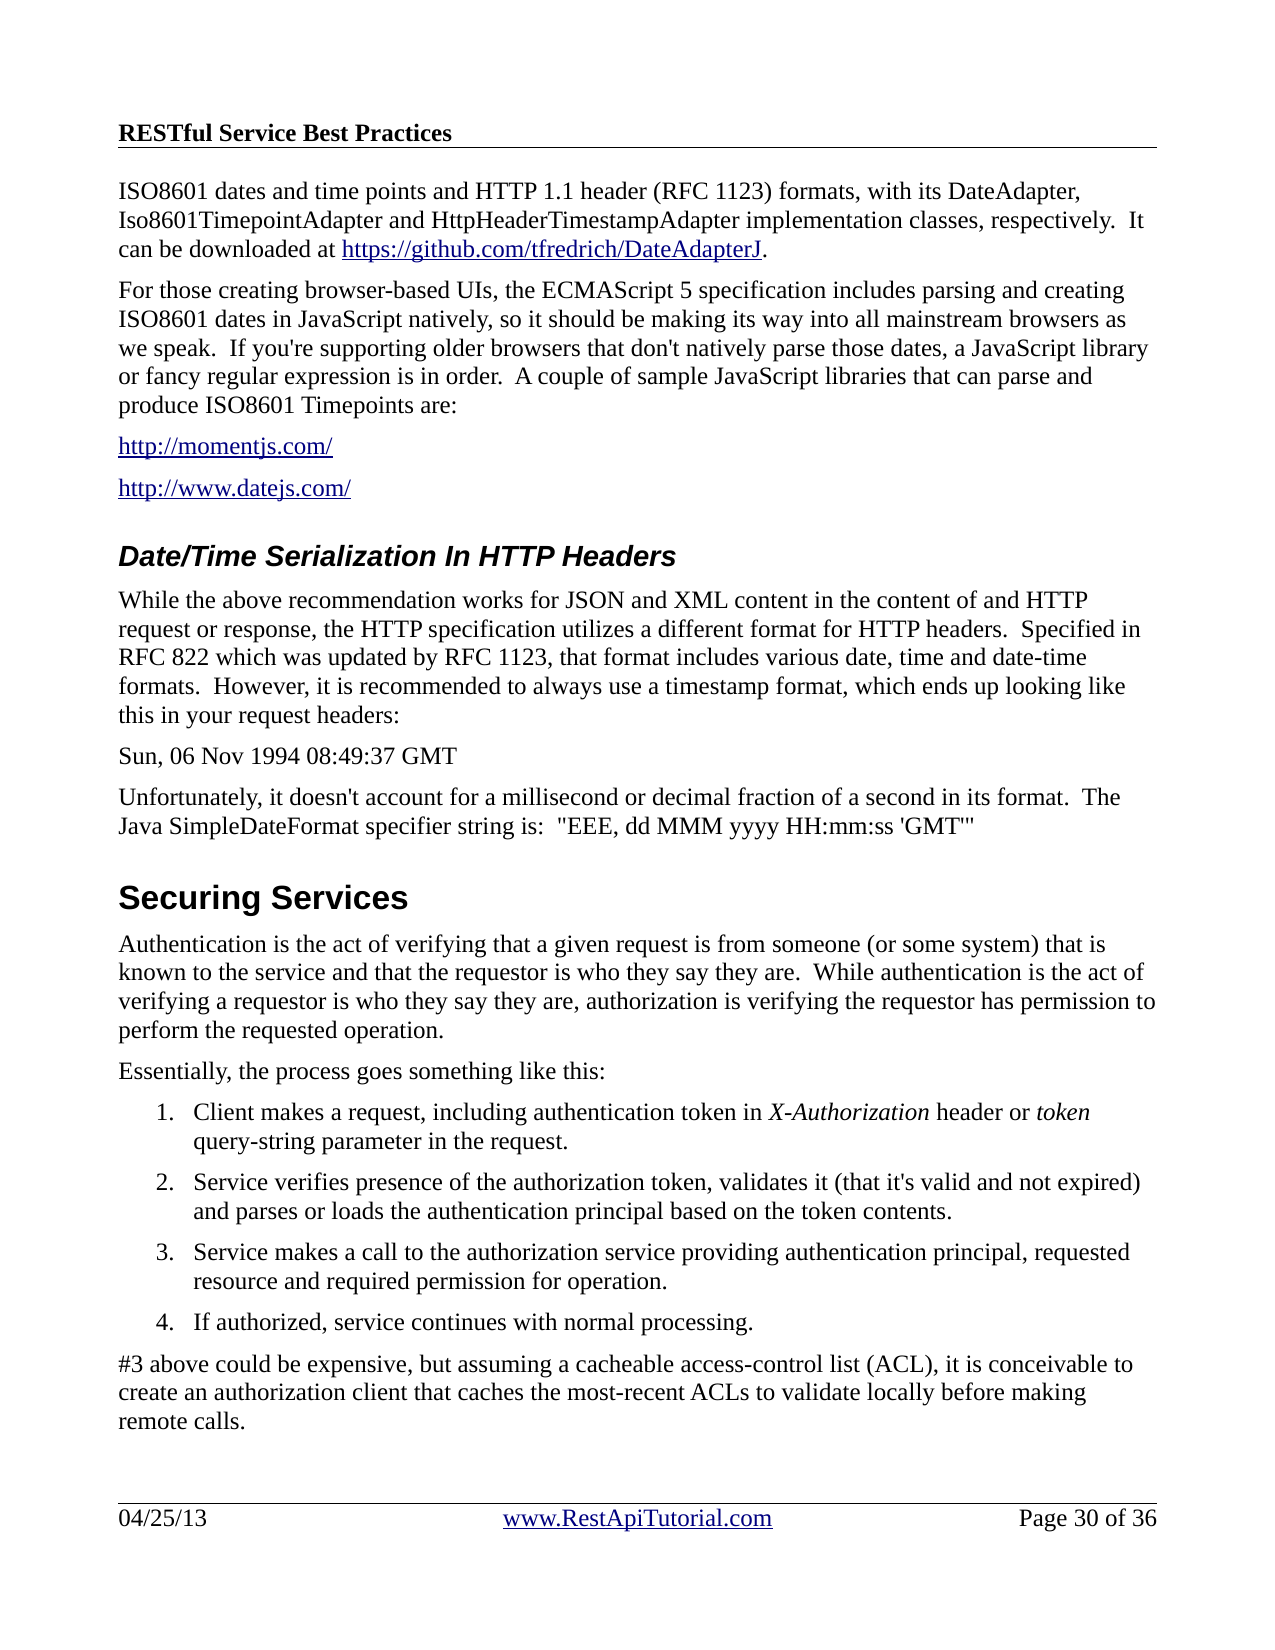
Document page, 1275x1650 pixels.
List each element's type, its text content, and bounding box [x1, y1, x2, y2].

text http://www.datejs.com/ [118, 473, 1157, 501]
list Client makes a request, including authentication token in X-Authorization header or token query-string parameter in the request. [156, 1097, 1157, 1155]
text For those creating browser-based UIs, the ECMAScript 5 specification includes parsing and creating ISO8601 dates in JavaScript natively, so it should be making its way into all mainstream browsers as we speak. If you're supporting older browsers that don't natively parse those dates, a JavaScript library or fancy regular expression is in order. A couple of sample JavaScript libraries that can parse and produce ISO8601 Timepoints are: [118, 275, 1157, 419]
list Service makes a call to the authorization service providing authentication principal, requested resource and required permission for operation. [156, 1237, 1157, 1295]
text #3 above could be expensive, but assuming a cacheable access-control list (ACL), it is conceivable to create an authorization client that caches the most-recent ACLs to validate locally before making remote calls. [118, 1349, 1157, 1435]
subtitle Securing Services [118, 877, 1157, 916]
text Essentially, the process goes something like this: [118, 1056, 1157, 1085]
list If authorized, service continues with normal processing. [156, 1307, 1157, 1336]
text Authentication is the act of verifying that a given request is from someone (or some system) that is known to the service and that the requestor is who they say they are. While authentication is the act of verifying a requestor is who they say they are, authorization is verifying the requestor has permission to perform the requested operation. [118, 929, 1157, 1044]
list Service verifies presence of the authorization token, validates it (that it's valid and not expired) and parses or loads the authentication principal based on the token contents. [156, 1167, 1157, 1225]
text While the above recommendation works for JSON and XML content in the content of and HTTP request or response, the HTTP specification utilizes a different format for HTTP headers. Specified in RFC 822 which was updated by RFC 1123, that format includes various date, time and date-time formats. However, it is recommended to always use a timestamp format, which ends up looking like this in your request headers: [118, 585, 1157, 729]
text Unfortunately, it doesn't account for a millisecond or decimal fraction of a second in its format. The Java SimpleDateFormat specifier string is: "EEE, dd MMM yyyy HH:mm:ss 'GMT'" [118, 782, 1157, 840]
subtitle Date/Time Serialization In HTTP Headers [118, 539, 1157, 572]
text ISO8601 dates and time points and HTTP 1.1 header (RFC 1123) formats, with its DateAdapter, Iso8601TimepointAdapter and HttpHeaderTimestampAdapter implementation classes, respectively. It can be downloaded at https://github.com/tfredrich/DateAdapterJ. [118, 176, 1157, 263]
text Sun, 06 Nov 1994 08:49:37 GMT [118, 741, 1157, 770]
text http://momentjs.com/ [118, 431, 1157, 460]
